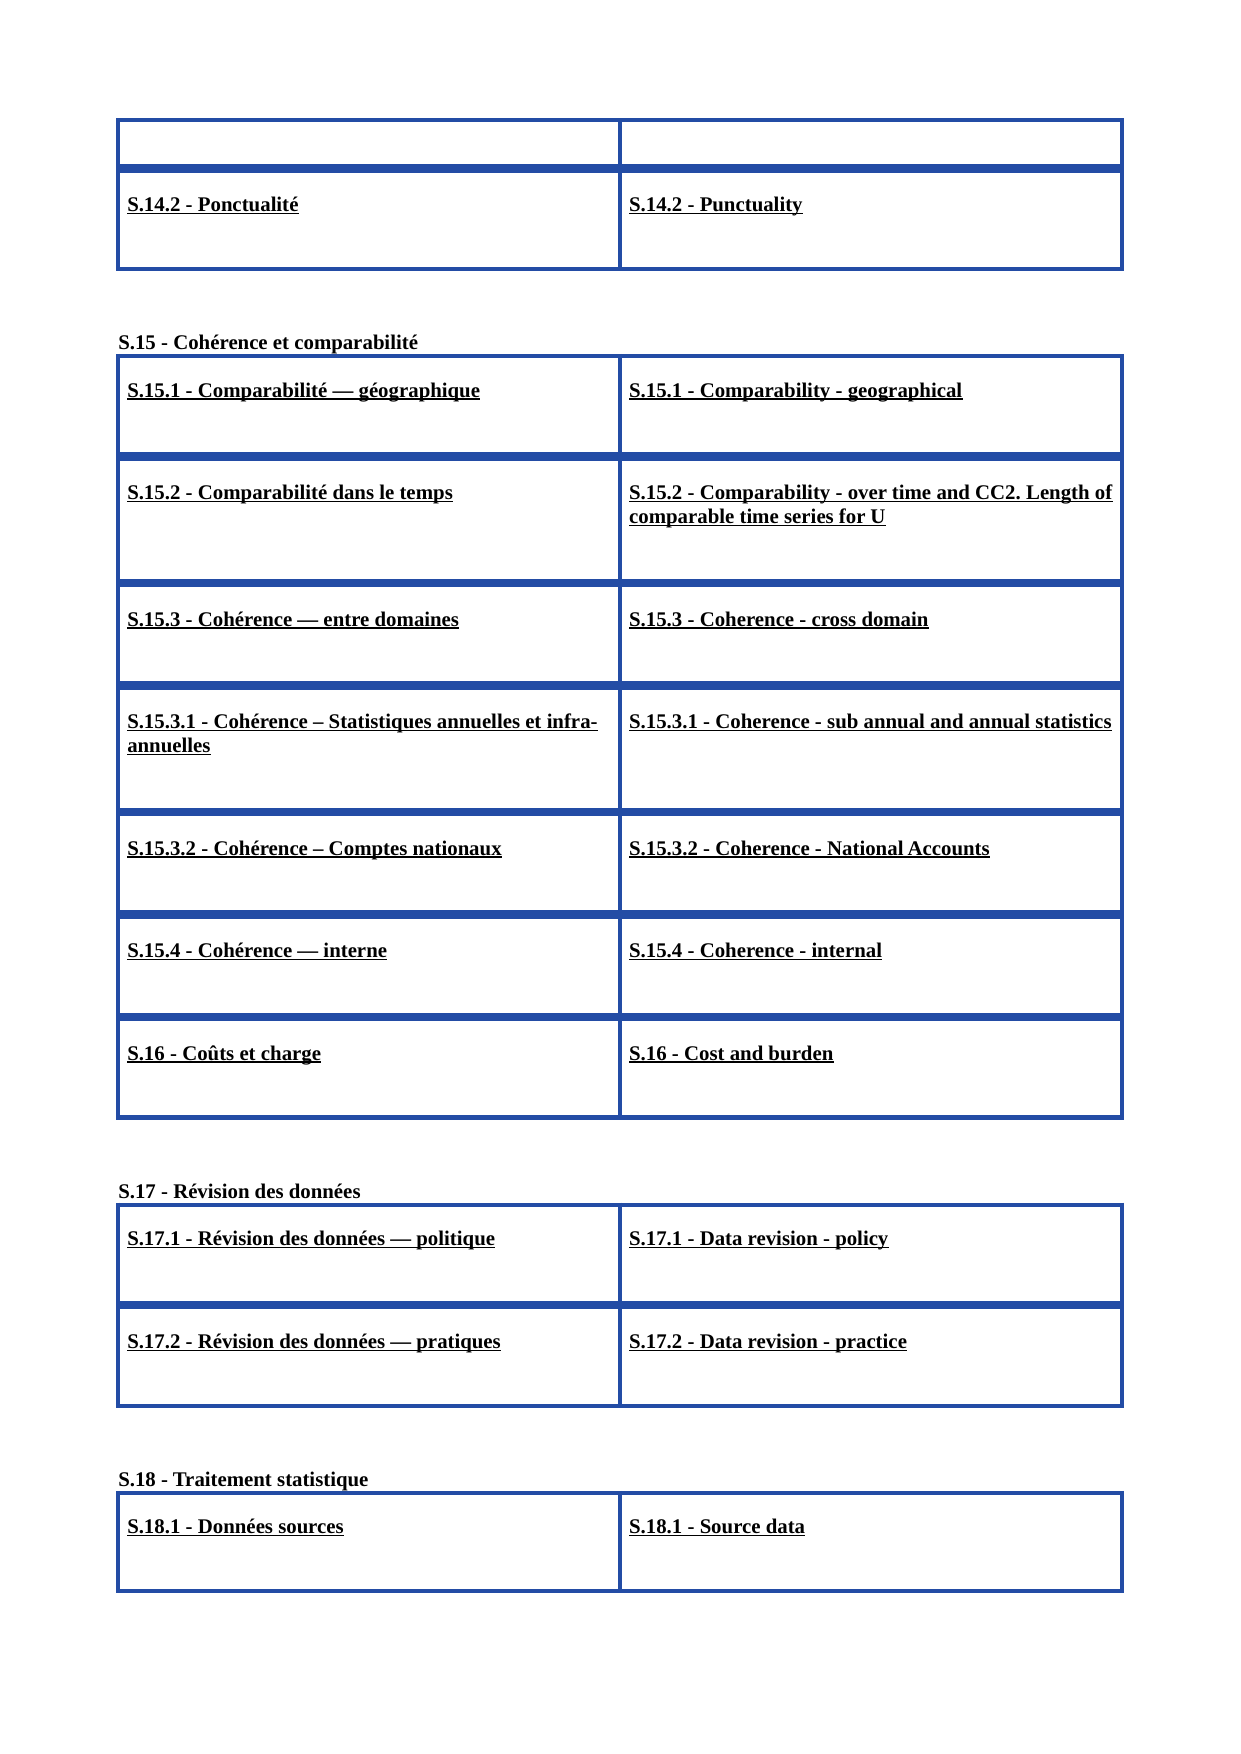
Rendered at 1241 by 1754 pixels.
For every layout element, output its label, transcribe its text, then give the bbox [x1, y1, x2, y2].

table_header S.17.2 - Data revision - practice [622, 1309, 1120, 1403]
table_header S.15.3 - Coherence - cross domain [622, 587, 1120, 681]
table_header S.17.1 - Révision des données — politique [120, 1207, 618, 1301]
table_header S.15.3.1 - Cohérence – Statistiques annuelles et infra-annuelles [120, 690, 618, 808]
table_header S.15 - Cohérence et comparabilité [118, 271, 620, 354]
table_header S.14.2 - Ponctualité [120, 173, 618, 267]
table_header S.17.1 - Data revision - policy [622, 1207, 1120, 1301]
table_header S.17.2 - Révision des données — pratiques [120, 1309, 618, 1403]
table_header S.15.3.1 - Coherence - sub annual and annual statistics [622, 690, 1120, 808]
table_header S.15.3.2 - Cohérence – Comptes nationaux [120, 816, 618, 910]
table_header S.15.4 - Cohérence — interne [120, 919, 618, 1013]
table_header S.17 - Révision des données [118, 1120, 620, 1203]
table_header S.16 - Cost and burden [622, 1021, 1120, 1115]
table_header S.15.2 - Comparabilité dans le temps [120, 461, 618, 579]
table_header S.15.1 - Comparabilité — géographique [120, 358, 618, 452]
table_header S.15.1 - Comparability - geographical [622, 358, 1120, 452]
table_header S.15.3 - Cohérence — entre domaines [120, 587, 618, 681]
table_header S.16 - Coûts et charge [120, 1021, 618, 1115]
table_header S.15.2 - Comparability - over time and CC2. Length of comparable time series for U [622, 461, 1120, 579]
table_header S.14.2 - Punctuality [622, 173, 1120, 267]
table_header S.18.1 - Données sources [120, 1495, 618, 1589]
table_header S.15.3.2 - Coherence - National Accounts [622, 816, 1120, 910]
table_header S.18 - Traitement statistique [118, 1408, 620, 1491]
table_header S.15.4 - Coherence - internal [622, 919, 1120, 1013]
table_header [622, 122, 1120, 164]
table_header S.18.1 - Source data [622, 1495, 1120, 1589]
table_header [120, 122, 618, 164]
